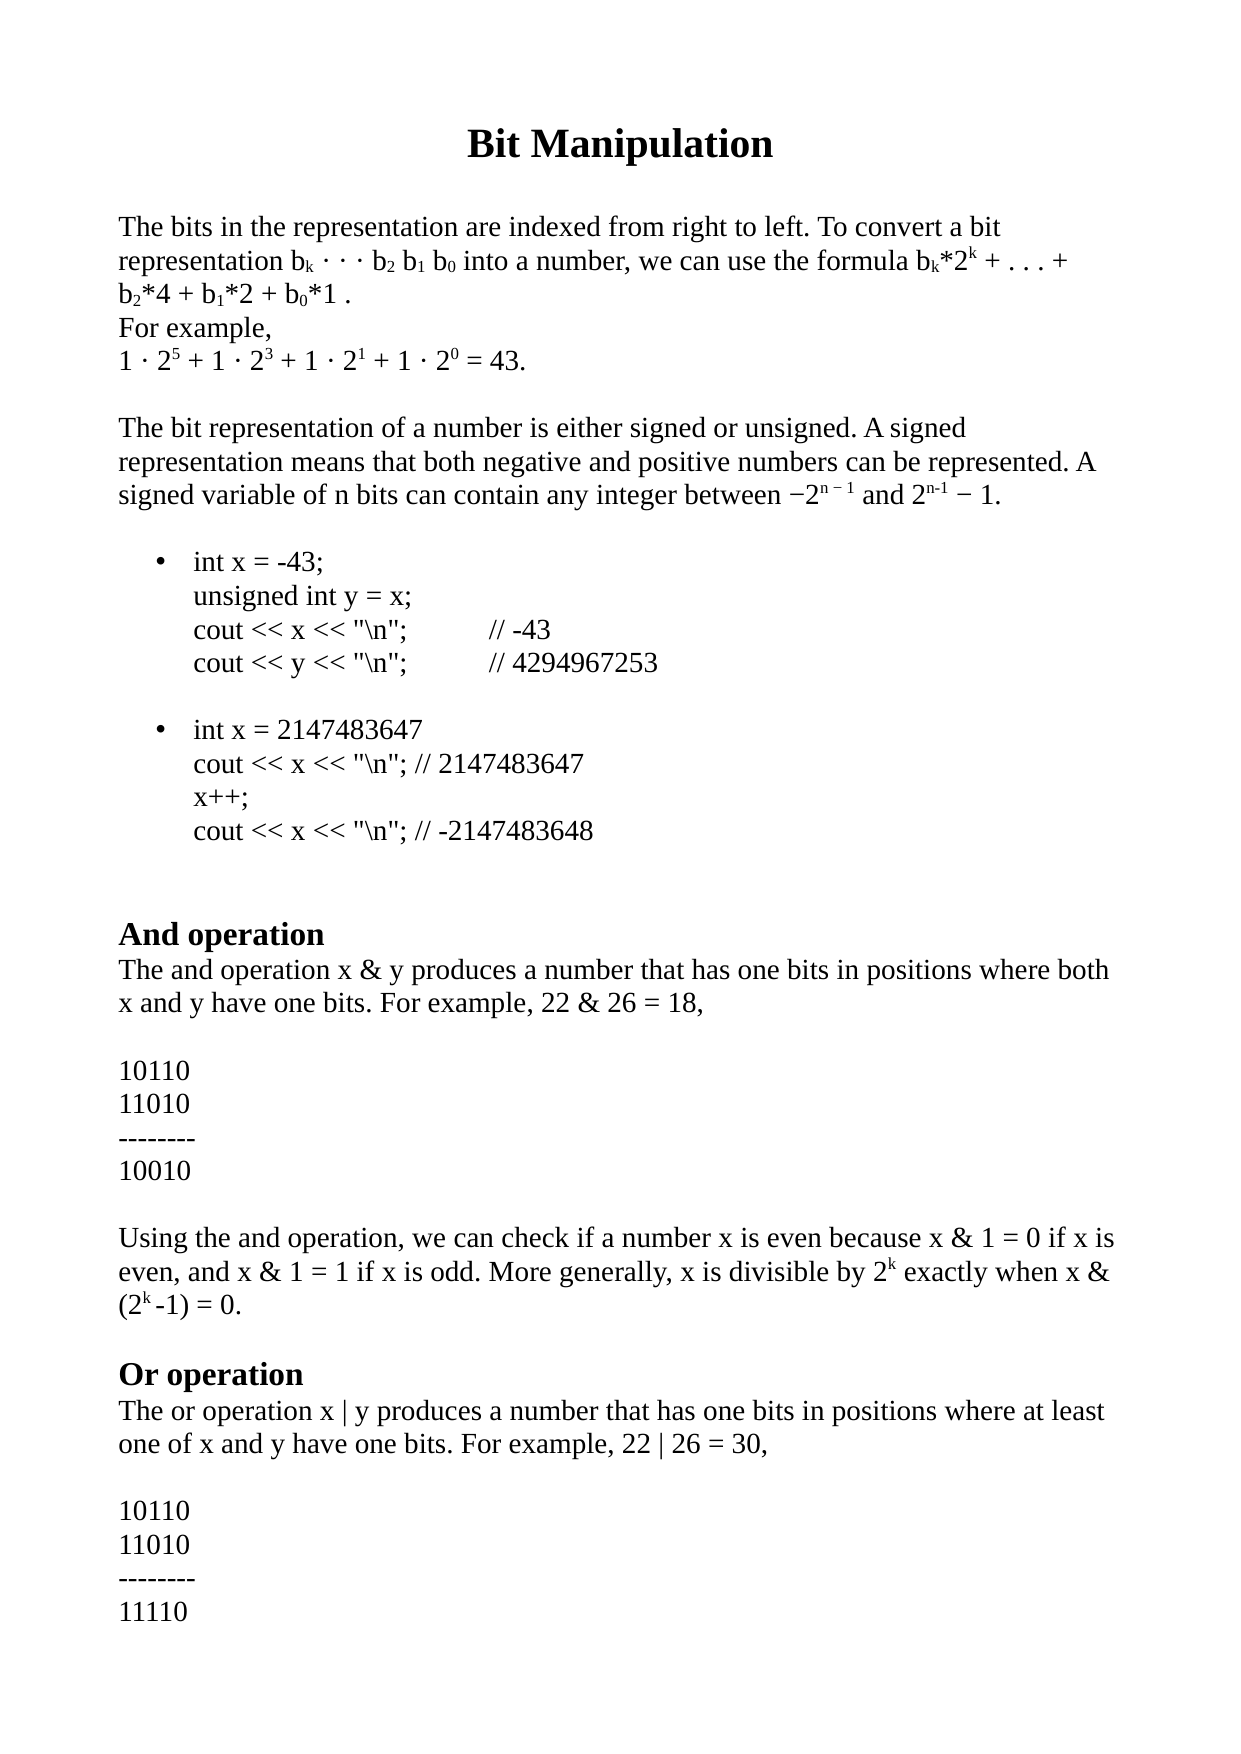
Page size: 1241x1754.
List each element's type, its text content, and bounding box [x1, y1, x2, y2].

text -------- [118, 1561, 1122, 1594]
list x++; [156, 779, 1122, 813]
text 11010 [118, 1086, 1122, 1120]
text Using the and operation, we can check if a number x is even because x & 1 = 0 if x is even, and x & 1 = 1 if x is odd. More generally, x is divisible by 2k exactly when x & (2k -1) = 0. [118, 1220, 1122, 1321]
text The bits in the representation are indexed from right to left. To convert a bit representation bk · · · b2 b1 b0 into a number, we can use the formula bk*2k + . . . + b2*4 + b1*2 + b0*1 . [118, 209, 1122, 310]
text 11010 [118, 1527, 1122, 1561]
list int x = -43; unsigned int y = x; cout << x << "\n"; // -43 [156, 544, 1122, 645]
text And operation [118, 914, 1122, 952]
text The or operation x | y produces a number that has one bits in positions where at least one of x and y have one bits. For example, 22 | 26 = 30, [118, 1393, 1122, 1460]
text For example, [118, 310, 1122, 343]
text 11110 [118, 1594, 1122, 1628]
list cout << x << "\n"; // 2147483647 [156, 746, 1122, 779]
list cout << y << "\n"; // 4294967253 [156, 645, 1122, 679]
text 1 · 25 + 1 · 23 + 1 · 21 + 1 · 20 = 43. [118, 343, 1122, 377]
text Or operation [118, 1354, 1122, 1393]
text The and operation x & y produces a number that has one bits in positions where both x and y have one bits. For example, 22 & 26 = 18, [118, 952, 1122, 1019]
text Bit Manipulation [118, 118, 1122, 166]
text 10110 [118, 1493, 1122, 1527]
list cout << x << "\n"; // -2147483648 [156, 813, 1122, 847]
list int x = 2147483647 [156, 712, 1122, 746]
text -------- [118, 1120, 1122, 1153]
text The bit representation of a number is either signed or unsigned. A signed representation means that both negative and positive numbers can be represented. A signed variable of n bits can contain any integer between −2n − 1 and 2n-1 − 1. [118, 410, 1122, 511]
text 10010 [118, 1153, 1122, 1187]
text 10110 [118, 1053, 1122, 1086]
